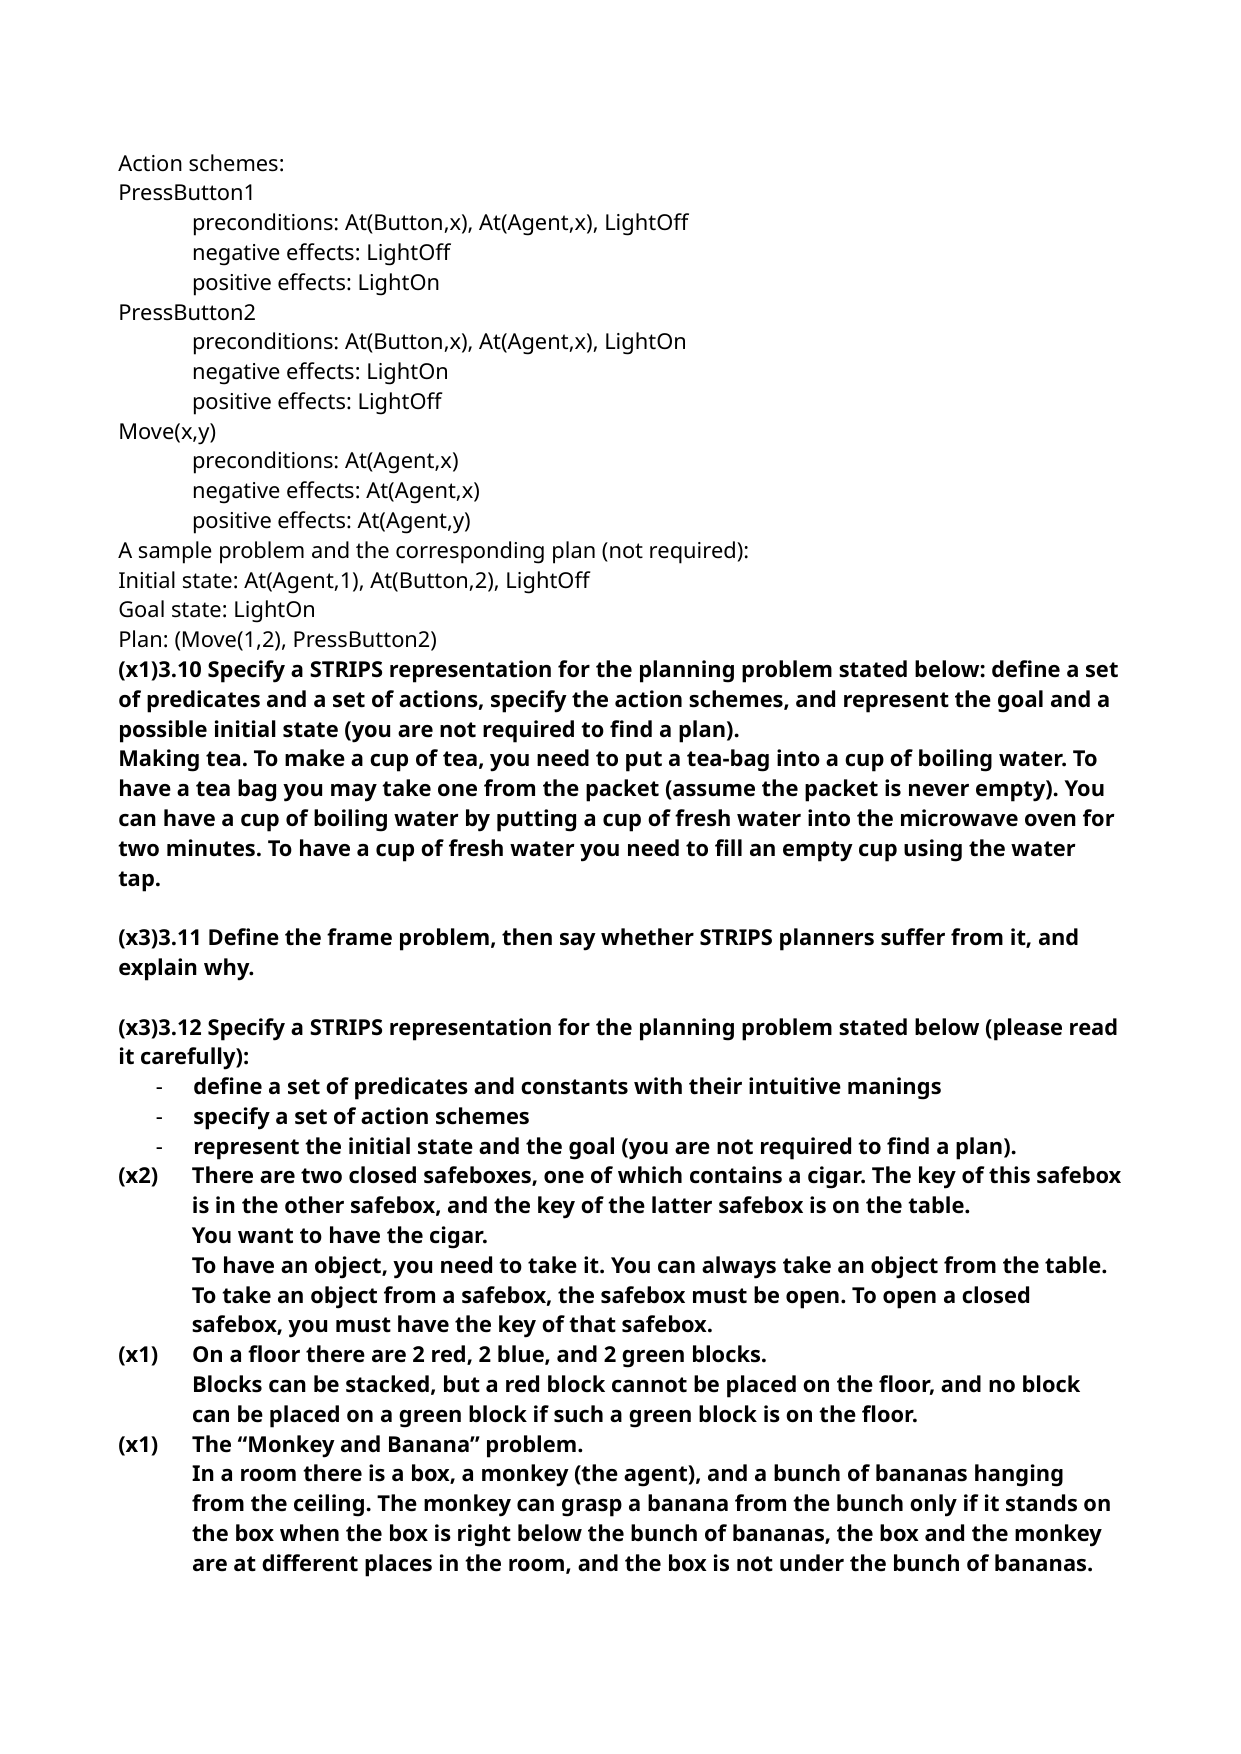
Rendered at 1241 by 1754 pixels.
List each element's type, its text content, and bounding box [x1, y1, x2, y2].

text Blocks can be stacked, but a red block cannot be placed on the floor, and no block can be placed on a green block if such a green block is on the floor. [192, 1369, 1122, 1429]
text (x2) There are two closed safeboxes, one of which contains a cigar. The key of this safebox is in the other safebox, and the key of the latter safebox is on the table. [118, 1161, 1122, 1220]
text Making tea. To make a cup of tea, you need to put a tea-bag into a cup of boiling water. To have a tea bag you may take one from the packet (assume the packet is never empty). You can have a cup of boiling water by putting a cup of fresh water into the microwave oven for two minutes. To have a cup of fresh water you need to fill an empty cup using the water tap. [118, 743, 1122, 892]
list define a set of predicates and constants with their intuitive manings [156, 1071, 1122, 1101]
text (x3)3.12 Specify a STRIPS representation for the planning problem stated below (please read it carefully): [118, 1012, 1122, 1071]
text preconditions: At(Button,x), At(Agent,x), LightOff [118, 207, 1122, 237]
text Goal state: LightOn [118, 594, 1122, 624]
text PressButton2 [118, 297, 1122, 326]
text positive effects: LightOff [118, 386, 1122, 416]
text Plan: (Move(1,2), PressButton2) [118, 624, 1122, 654]
list specify a set of action schemes [156, 1101, 1122, 1131]
text preconditions: At(Button,x), At(Agent,x), LightOn [118, 326, 1122, 356]
text A sample problem and the corresponding plan (not required): [118, 535, 1122, 565]
text negative effects: LightOn [118, 356, 1122, 386]
text (x3)3.11 Define the frame problem, then say whether STRIPS planners suffer from it, and explain why. [118, 922, 1122, 982]
text PressButton1 [118, 177, 1122, 207]
list represent the initial state and the goal (you are not required to find a plan). [156, 1131, 1122, 1161]
text (x1) The “Monkey and Banana” problem. [118, 1429, 1122, 1458]
text positive effects: At(Agent,y) [118, 505, 1122, 535]
text negative effects: At(Agent,x) [118, 475, 1122, 505]
text Move(x,y) [118, 416, 1122, 446]
text Initial state: At(Agent,1), At(Button,2), LightOff [118, 565, 1122, 594]
text (x1)3.10 Specify a STRIPS representation for the planning problem stated below: define a set of predicates and a set of actions, specify the action schemes, and represent the goal and a possible initial state (you are not required to find a plan). [118, 654, 1122, 743]
text preconditions: At(Agent,x) [118, 446, 1122, 475]
text In a room there is a box, a monkey (the agent), and a bunch of bananas hanging from the ceiling. The monkey can grasp a banana from the bunch only if it stands on the box when the box is right below the bunch of bananas, the box and the monkey are at different places in the room, and the box is not under the bunch of bananas. [192, 1458, 1122, 1578]
text Action schemes: [118, 148, 1122, 177]
text negative effects: LightOff [118, 237, 1122, 267]
text You want to have the cigar. [118, 1220, 1122, 1250]
text positive effects: LightOn [118, 267, 1122, 297]
text To have an object, you need to take it. You can always take an object from the table. To take an object from a safebox, the safebox must be open. To open a closed safebox, you must have the key of that safebox. [192, 1250, 1122, 1339]
text (x1) On a floor there are 2 red, 2 blue, and 2 green blocks. [118, 1339, 1122, 1369]
